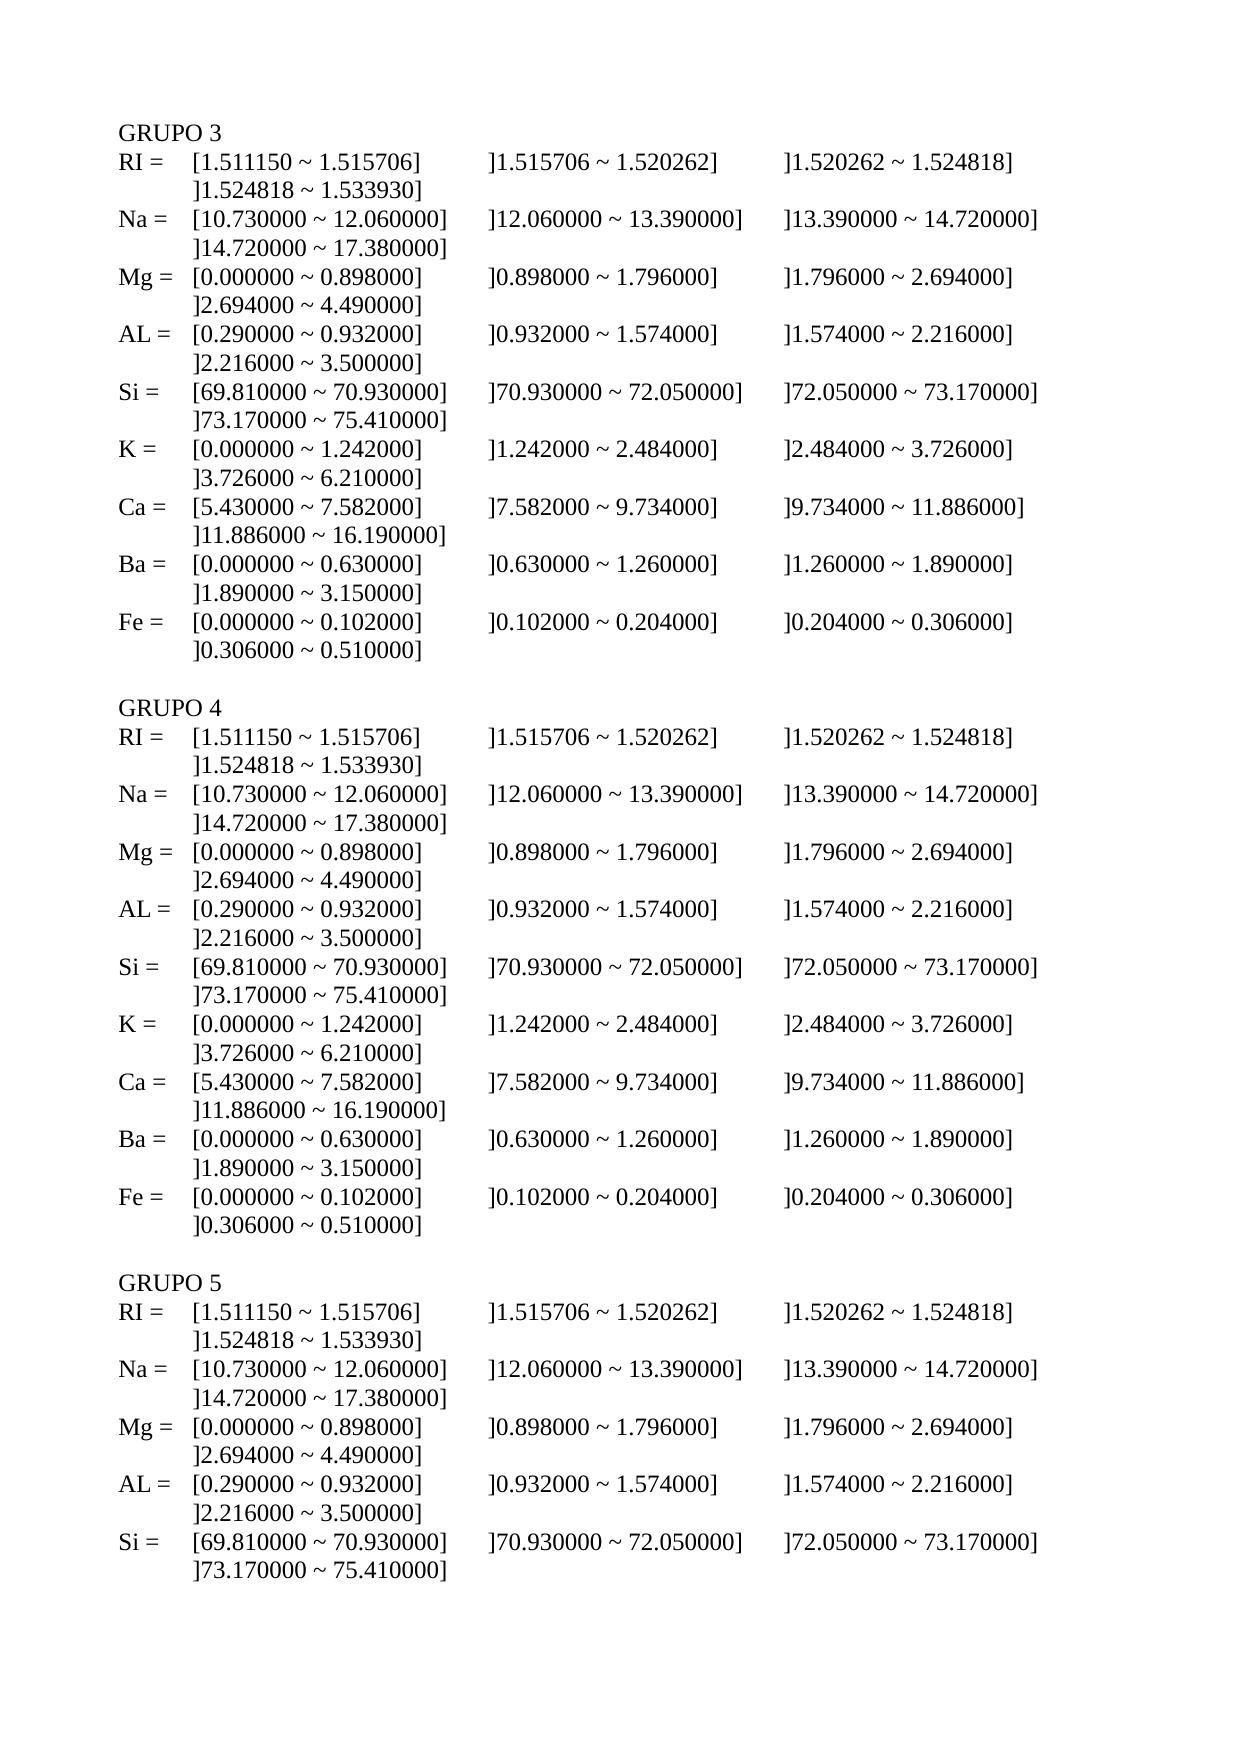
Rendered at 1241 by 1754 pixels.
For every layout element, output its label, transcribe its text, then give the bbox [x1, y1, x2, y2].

text K = [0.000000 ~ 1.242000] ]1.242000 ~ 2.484000] ]2.484000 ~ 3.726000] ]3.726000 ~ 6.210000] [118, 1009, 1122, 1067]
text Na = [10.730000 ~ 12.060000] ]12.060000 ~ 13.390000] ]13.390000 ~ 14.720000] ]14.720000 ~ 17.380000] [118, 204, 1122, 262]
text Fe = [0.000000 ~ 0.102000] ]0.102000 ~ 0.204000] ]0.204000 ~ 0.306000] ]0.306000 ~ 0.510000] [118, 1182, 1122, 1239]
text RI = [1.511150 ~ 1.515706] ]1.515706 ~ 1.520262] ]1.520262 ~ 1.524818] ]1.524818 ~ 1.533930] [118, 722, 1122, 779]
text Ba = [0.000000 ~ 0.630000] ]0.630000 ~ 1.260000] ]1.260000 ~ 1.890000] ]1.890000 ~ 3.150000] [118, 549, 1122, 607]
text Si = [69.810000 ~ 70.930000] ]70.930000 ~ 72.050000] ]72.050000 ~ 73.170000] ]73.170000 ~ 75.410000] [118, 952, 1122, 1009]
text Ba = [0.000000 ~ 0.630000] ]0.630000 ~ 1.260000] ]1.260000 ~ 1.890000] ]1.890000 ~ 3.150000] [118, 1124, 1122, 1182]
text GRUPO 4 [118, 693, 1122, 722]
text Na = [10.730000 ~ 12.060000] ]12.060000 ~ 13.390000] ]13.390000 ~ 14.720000] ]14.720000 ~ 17.380000] [118, 1354, 1122, 1412]
text AL = [0.290000 ~ 0.932000] ]0.932000 ~ 1.574000] ]1.574000 ~ 2.216000] ]2.216000 ~ 3.500000] [118, 319, 1122, 377]
text RI = [1.511150 ~ 1.515706] ]1.515706 ~ 1.520262] ]1.520262 ~ 1.524818] ]1.524818 ~ 1.533930] [118, 1297, 1122, 1354]
text GRUPO 3 [118, 118, 1122, 147]
text AL = [0.290000 ~ 0.932000] ]0.932000 ~ 1.574000] ]1.574000 ~ 2.216000] ]2.216000 ~ 3.500000] [118, 1469, 1122, 1527]
text Si = [69.810000 ~ 70.930000] ]70.930000 ~ 72.050000] ]72.050000 ~ 73.170000] ]73.170000 ~ 75.410000] [118, 1527, 1122, 1584]
text Si = [69.810000 ~ 70.930000] ]70.930000 ~ 72.050000] ]72.050000 ~ 73.170000] ]73.170000 ~ 75.410000] [118, 377, 1122, 434]
text Mg = [0.000000 ~ 0.898000] ]0.898000 ~ 1.796000] ]1.796000 ~ 2.694000] ]2.694000 ~ 4.490000] [118, 262, 1122, 319]
text GRUPO 5 [118, 1268, 1122, 1297]
text Ca = [5.430000 ~ 7.582000] ]7.582000 ~ 9.734000] ]9.734000 ~ 11.886000] ]11.886000 ~ 16.190000] [118, 492, 1122, 549]
text Mg = [0.000000 ~ 0.898000] ]0.898000 ~ 1.796000] ]1.796000 ~ 2.694000] ]2.694000 ~ 4.490000] [118, 1412, 1122, 1469]
text AL = [0.290000 ~ 0.932000] ]0.932000 ~ 1.574000] ]1.574000 ~ 2.216000] ]2.216000 ~ 3.500000] [118, 894, 1122, 952]
text Fe = [0.000000 ~ 0.102000] ]0.102000 ~ 0.204000] ]0.204000 ~ 0.306000] ]0.306000 ~ 0.510000] [118, 607, 1122, 664]
text Na = [10.730000 ~ 12.060000] ]12.060000 ~ 13.390000] ]13.390000 ~ 14.720000] ]14.720000 ~ 17.380000] [118, 779, 1122, 837]
text Mg = [0.000000 ~ 0.898000] ]0.898000 ~ 1.796000] ]1.796000 ~ 2.694000] ]2.694000 ~ 4.490000] [118, 837, 1122, 894]
text K = [0.000000 ~ 1.242000] ]1.242000 ~ 2.484000] ]2.484000 ~ 3.726000] ]3.726000 ~ 6.210000] [118, 434, 1122, 492]
text Ca = [5.430000 ~ 7.582000] ]7.582000 ~ 9.734000] ]9.734000 ~ 11.886000] ]11.886000 ~ 16.190000] [118, 1067, 1122, 1124]
text RI = [1.511150 ~ 1.515706] ]1.515706 ~ 1.520262] ]1.520262 ~ 1.524818] ]1.524818 ~ 1.533930] [118, 147, 1122, 204]
